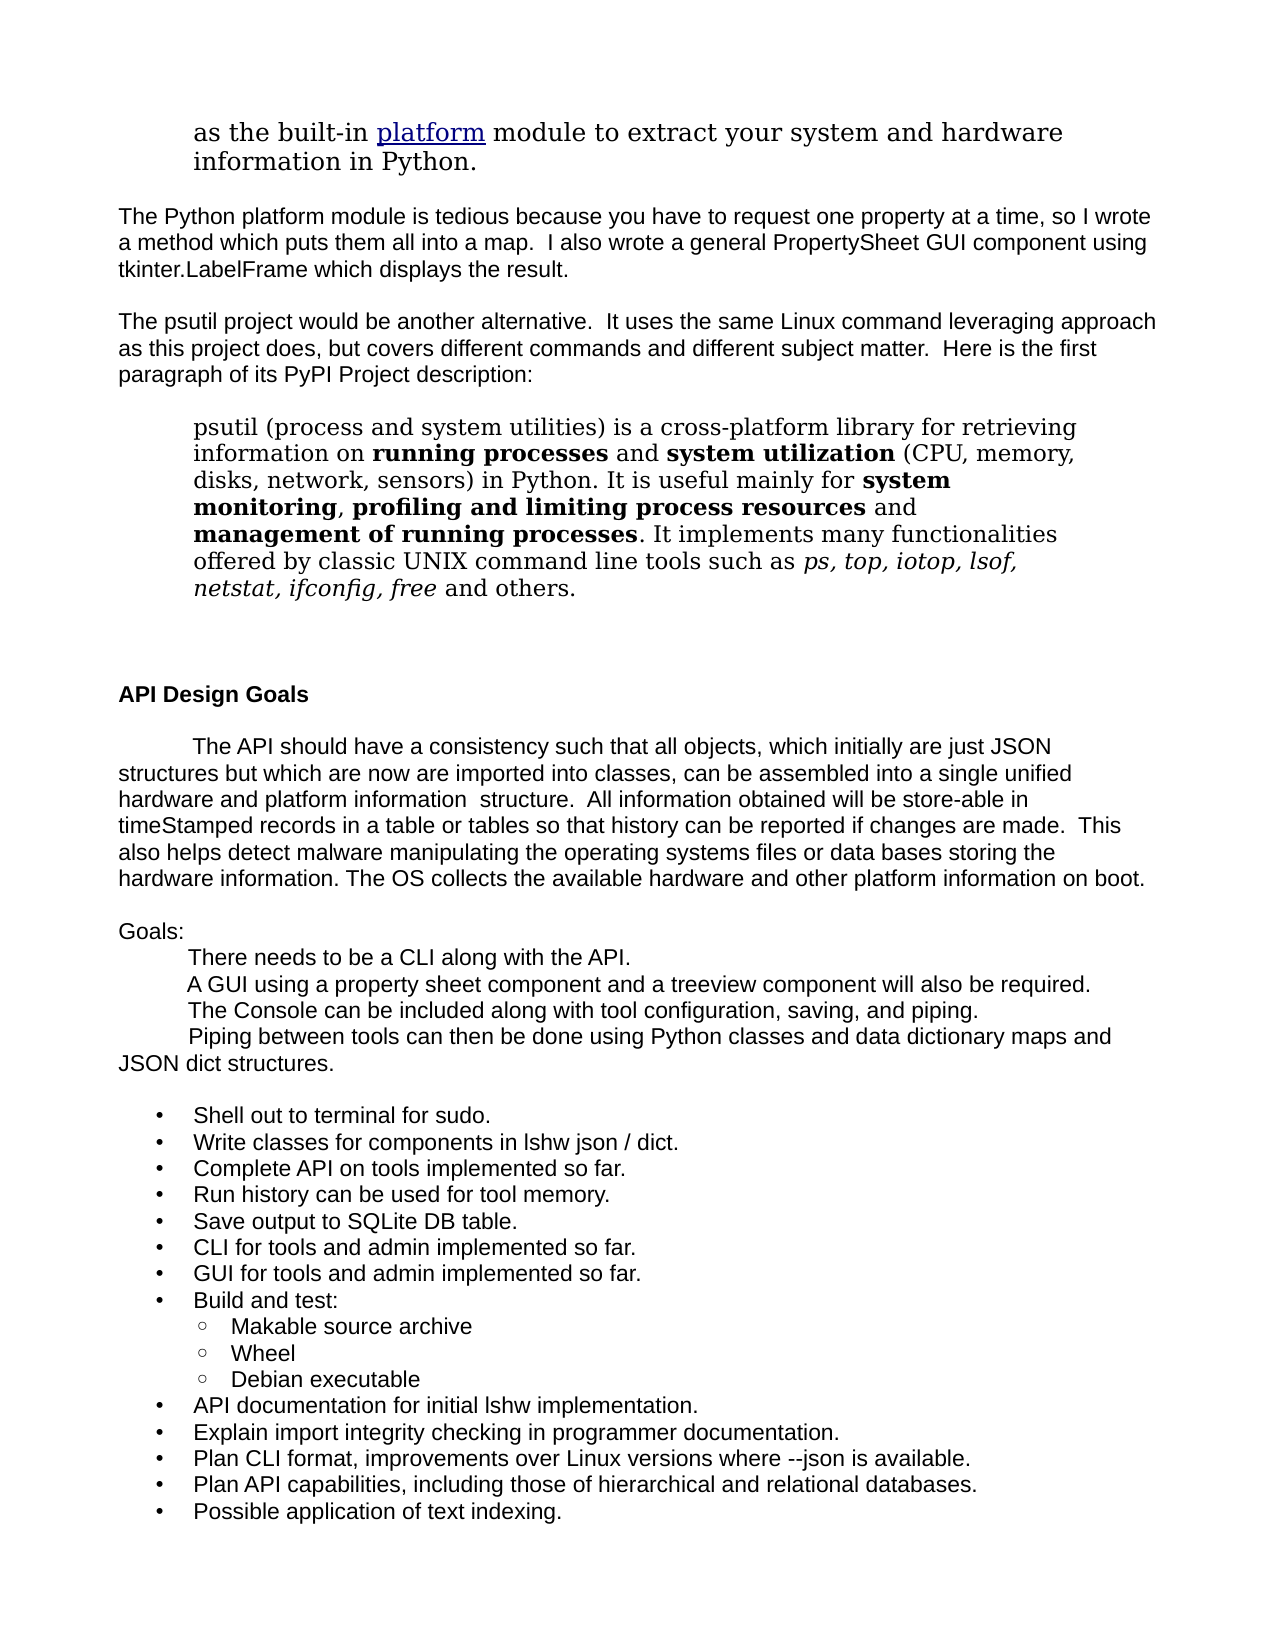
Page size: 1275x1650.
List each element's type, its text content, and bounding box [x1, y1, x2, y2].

list Build and test: [156, 1287, 1157, 1313]
list Complete API on tools implemented so far. [156, 1155, 1157, 1181]
list Write classes for components in lshw json / dict. [156, 1129, 1157, 1155]
text Piping between tools can then be done using Python classes and data dictionary maps and JSON dict structures. [118, 1023, 1157, 1076]
list CLI for tools and admin implemented so far. [156, 1234, 1157, 1260]
list Debian executable [193, 1366, 1157, 1392]
list GUI for tools and admin implemented so far. [156, 1260, 1157, 1287]
text as the built-in platform module to extract your system and hardware information in Python. [193, 118, 1082, 176]
list API documentation for initial lshw implementation. [156, 1392, 1157, 1418]
text The psutil project would be another alternative. It uses the same Linux command leveraging approach as this project does, but covers different commands and different subject matter. Here is the first paragraph of its PyPI Project description: [118, 308, 1157, 387]
list Plan API capabilities, including those of hierarchical and relational databases. [156, 1471, 1157, 1498]
list Shell out to terminal for sudo. [156, 1102, 1157, 1129]
list Plan CLI format, improvements over Linux versions where --json is available. [156, 1445, 1157, 1471]
text A GUI using a property sheet component and a treeview component will also be required. [118, 971, 1157, 997]
text API Design Goals [118, 681, 1157, 707]
list Save output to SQLite DB table. [156, 1208, 1157, 1234]
list Explain import integrity checking in programmer documentation. [156, 1418, 1157, 1445]
list Run history can be used for tool memory. [156, 1181, 1157, 1208]
list Wheel [193, 1339, 1157, 1366]
text The Python platform module is tedious because you have to request one property at a time, so I wrote a method which puts them all into a map. I also wrote a general PropertySheet GUI component using tkinter.LabelFrame which displays the result. [118, 203, 1157, 282]
text There needs to be a CLI along with the API. [118, 944, 1157, 971]
text Goals: [118, 918, 1157, 944]
list Makable source archive [193, 1313, 1157, 1339]
text The API should have a consistency such that all objects, which initially are just JSON structures but which are now are imported into classes, can be assembled into a single unified hardware and platform information structure. All information obtained will be store-able in timeStamped records in a table or tables so that history can be reported if changes are made. This also helps detect malware manipulating the operating systems files or data bases storing the hardware information. The OS collects the available hardware and other platform information on boot. [118, 733, 1157, 891]
list Possible application of text indexing. [156, 1498, 1157, 1524]
text The Console can be included along with tool configuration, saving, and piping. [118, 997, 1157, 1023]
text psutil (process and system utilities) is a cross-platform library for retrieving information on running processes and system utilization (CPU, memory, disks, network, sensors) in Python. It is useful mainly for system monitoring, profiling and limiting process resources and management of running processes. It implements many functionalities offered by classic UNIX command line tools such as ps, top, iotop, lsof, netstat, ifconfig, free and others. [193, 414, 1082, 602]
